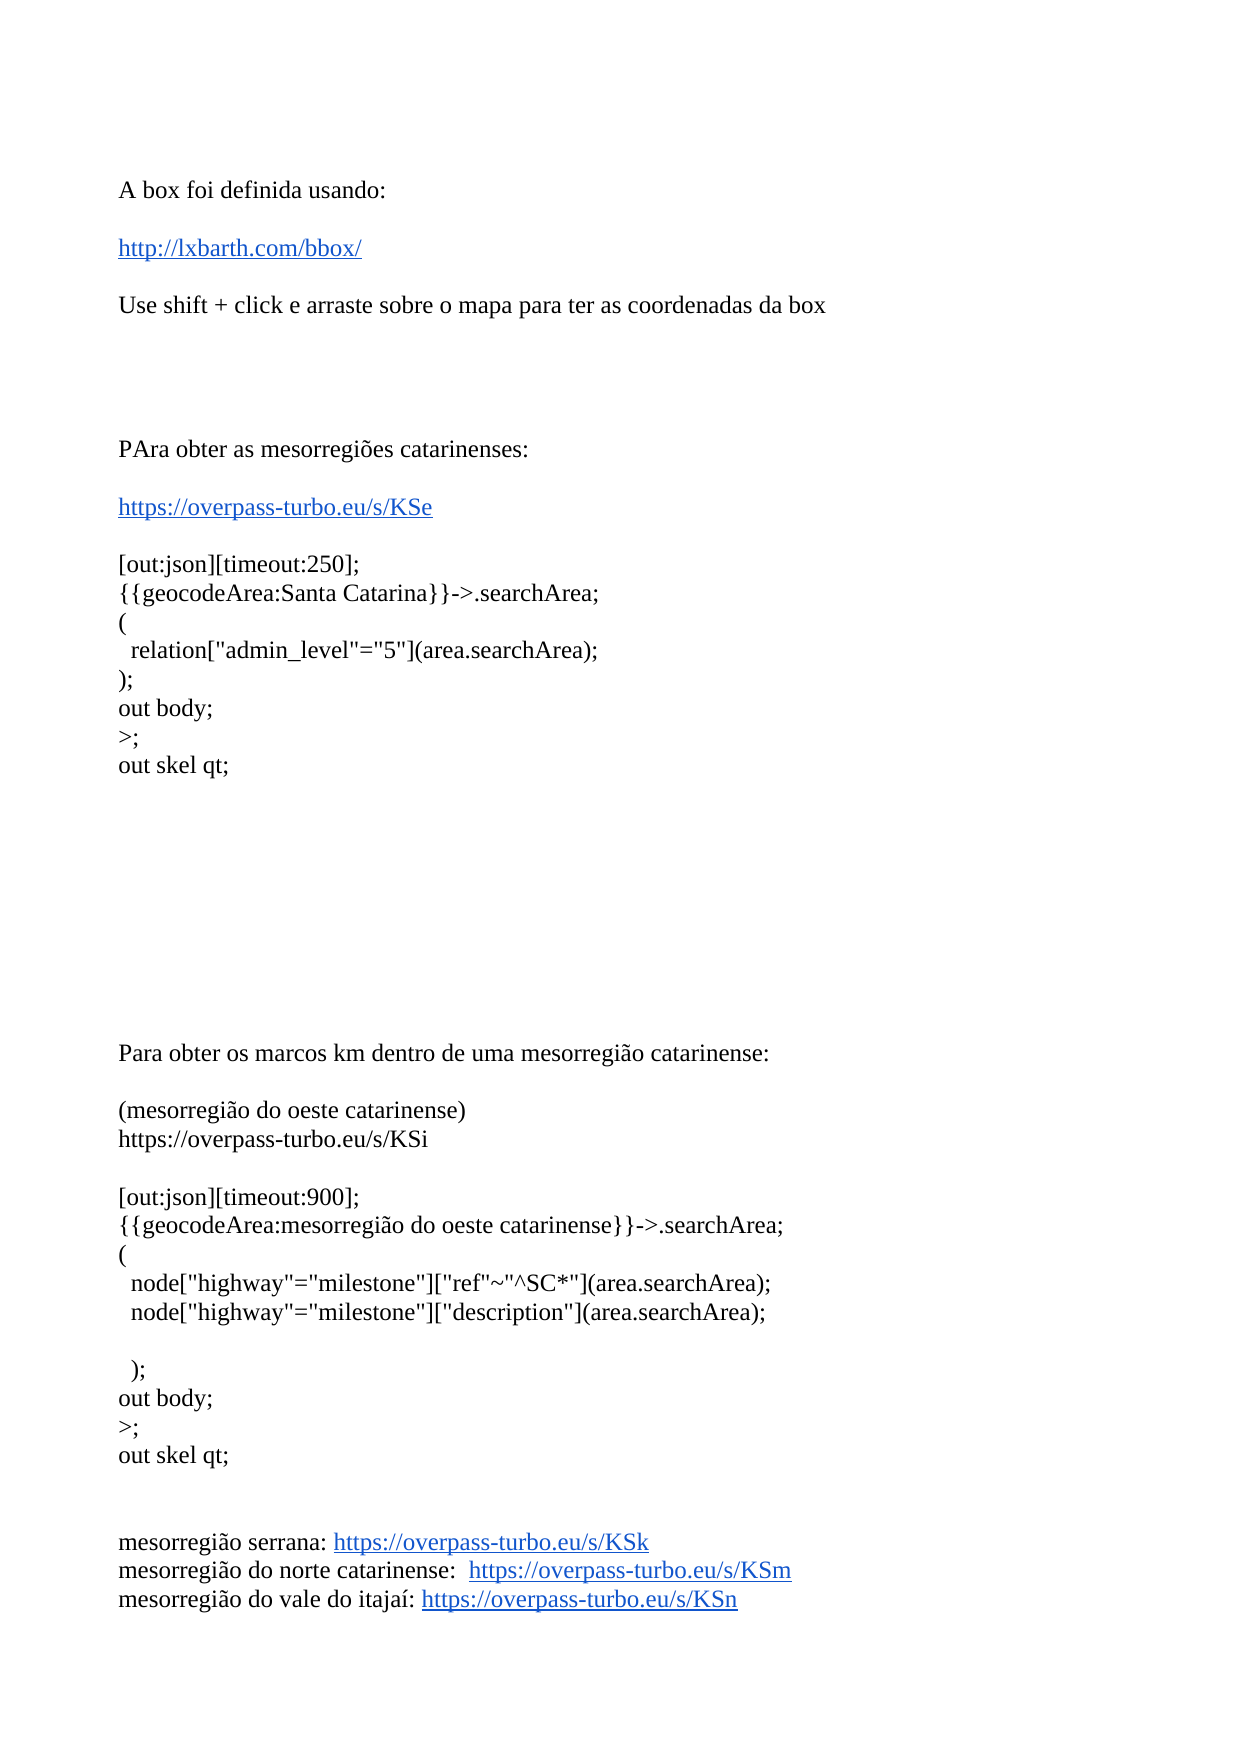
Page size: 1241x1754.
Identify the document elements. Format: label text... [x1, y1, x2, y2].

text https://overpass-turbo.eu/s/KSe [118, 492, 1122, 521]
text http://lxbarth.com/bbox/ [118, 233, 1122, 262]
text [out:json][timeout:250]; [118, 549, 1122, 578]
text [out:json][timeout:900]; [118, 1182, 1122, 1211]
text ); [118, 1354, 1122, 1383]
text A box foi definida usando: [118, 176, 1122, 204]
text >; [118, 722, 1122, 751]
text out skel qt; [118, 1441, 1122, 1469]
text ( [118, 1239, 1122, 1268]
text out skel qt; [118, 751, 1122, 779]
text PAra obter as mesorregiões catarinenses: [118, 434, 1122, 463]
text relation["admin_level"="5"](area.searchArea); [118, 636, 1122, 664]
text mesorregião do vale do itajaí: https://overpass-turbo.eu/s/KSn [118, 1584, 1122, 1613]
text mesorregião do norte catarinense: https://overpass-turbo.eu/s/KSm [118, 1556, 1122, 1584]
text node["highway"="milestone"]["description"](area.searchArea); [118, 1297, 1122, 1326]
text out body; [118, 1383, 1122, 1412]
text node["highway"="milestone"]["ref"~"^SC*"](area.searchArea); [118, 1268, 1122, 1297]
text (mesorregião do oeste catarinense) [118, 1096, 1122, 1124]
text ); [118, 664, 1122, 693]
text ( [118, 607, 1122, 636]
text {{geocodeArea:mesorregião do oeste catarinense}}->.searchArea; [118, 1211, 1122, 1239]
text mesorregião serrana: https://overpass-turbo.eu/s/KSk [118, 1527, 1122, 1556]
text Use shift + click e arraste sobre o mapa para ter as coordenadas da box [118, 291, 1122, 319]
text >; [118, 1412, 1122, 1441]
text https://overpass-turbo.eu/s/KSi [118, 1124, 1122, 1153]
text Para obter os marcos km dentro de uma mesorregião catarinense: [118, 1038, 1122, 1067]
text out body; [118, 693, 1122, 722]
text {{geocodeArea:Santa Catarina}}->.searchArea; [118, 578, 1122, 607]
